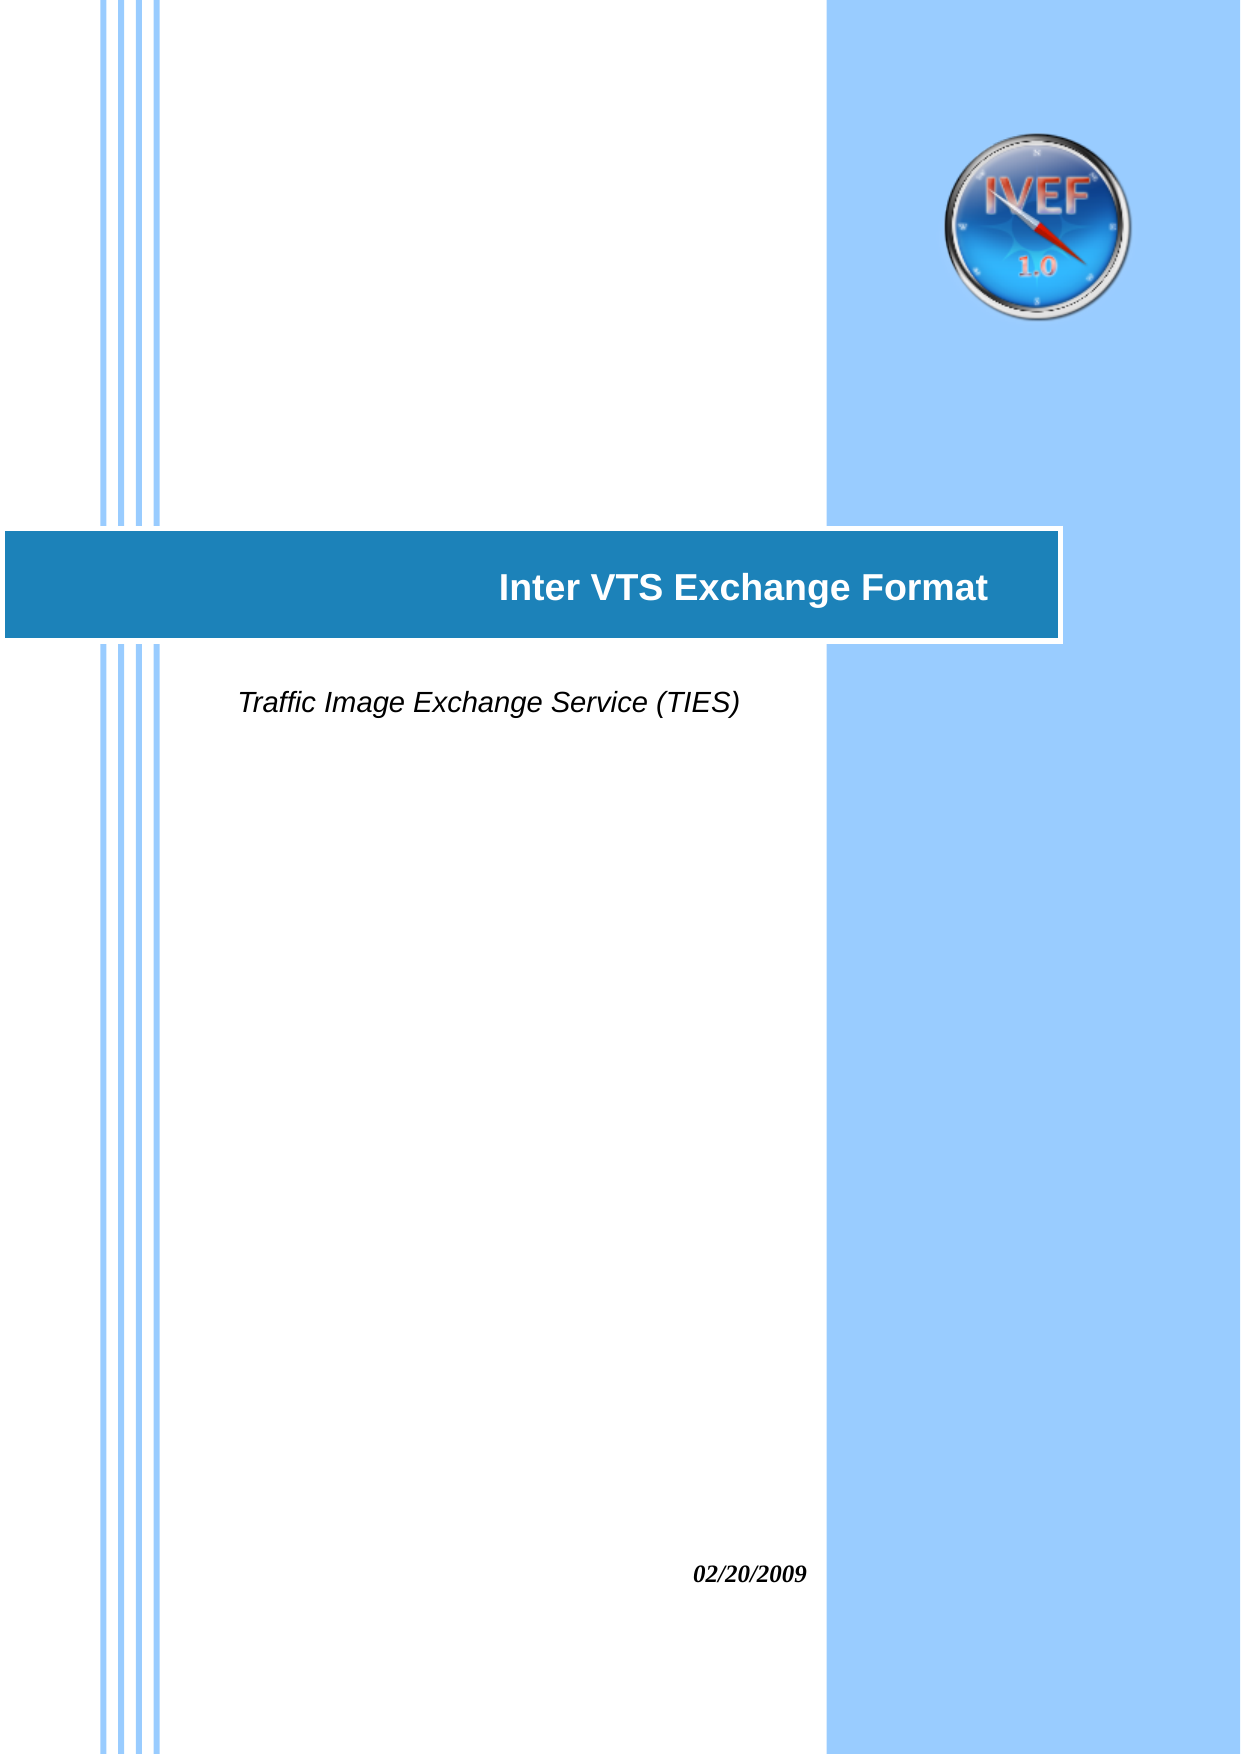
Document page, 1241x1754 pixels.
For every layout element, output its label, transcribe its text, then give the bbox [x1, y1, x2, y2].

text 02/20/2009 [171, 1559, 809, 1588]
title Inter VTS Exchange Format [64, 565, 999, 608]
picture [922, 114, 1148, 340]
subtitle Traffic Image Exchange Service (TIES) [175, 684, 805, 718]
